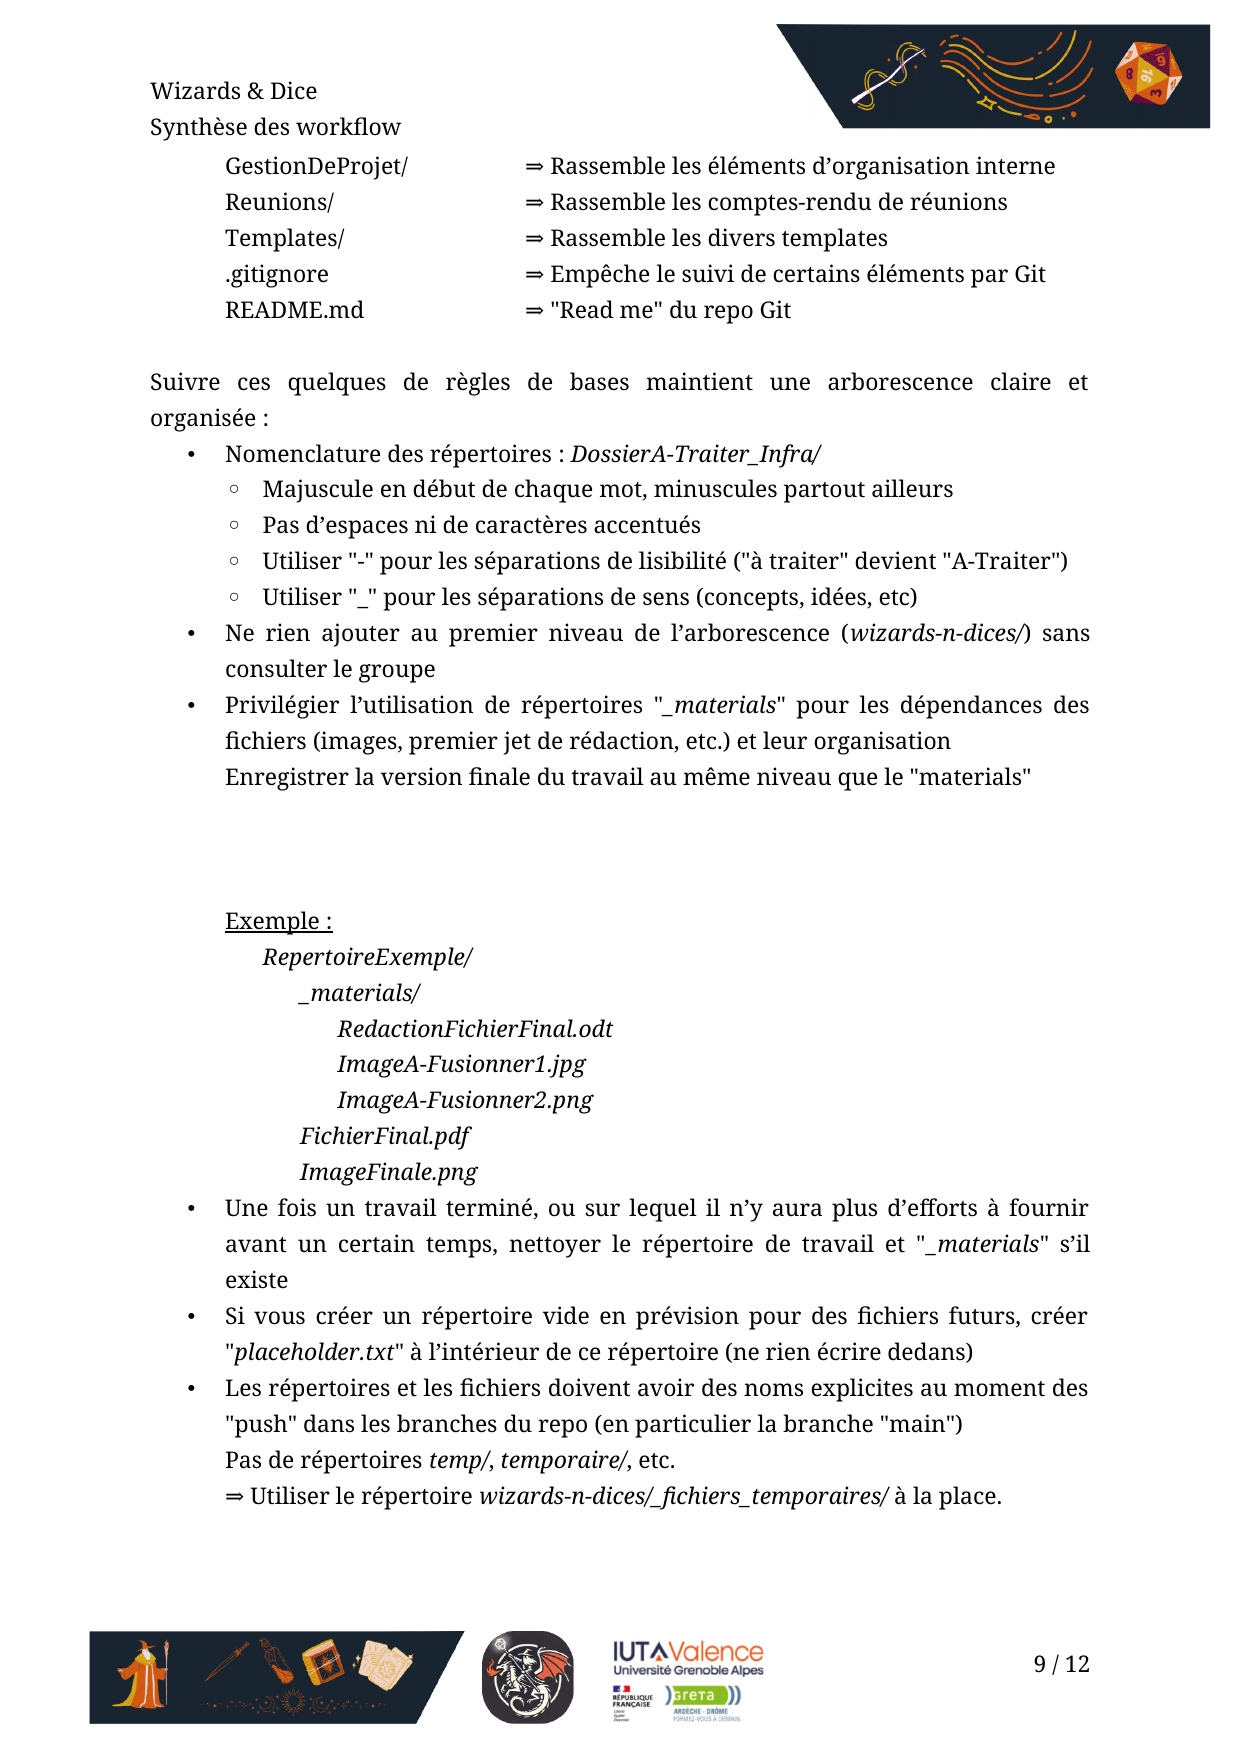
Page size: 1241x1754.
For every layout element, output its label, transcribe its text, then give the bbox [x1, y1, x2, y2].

text README.md ⇒ "Read me" du repo Git [225, 294, 1090, 325]
list ⇒ Utiliser le répertoire wizards-n-dices/_fichiers_temporaires/ à la place. [187, 1480, 1090, 1511]
list Privilégier l’utilisation de répertoires "_materials" pour les dépendances des fichiers (images, premier jet de rédaction, etc.) et leur organisation [187, 689, 1090, 756]
text Suivre ces quelques de règles de bases maintient une arborescence claire et organisée : [150, 366, 1090, 433]
picture [81, 1620, 788, 1733]
list ImageA-Fusionner1.jpg [300, 1048, 1090, 1080]
picture [771, 21, 1218, 131]
list ImageA-Fusionner2.png [300, 1084, 1090, 1116]
list Enregistrer la version finale du travail au même niveau que le "materials" [187, 761, 1090, 792]
list Majuscule en début de chaque mot, minuscules partout ailleurs [225, 473, 1090, 505]
text Reunions/ ⇒ Rassemble les comptes-rendu de réunions [225, 186, 1090, 217]
text Templates/ ⇒ Rassemble les divers templates [225, 222, 1090, 253]
list Si vous créer un répertoire vide en prévision pour des fichiers futurs, créer "placeholder.txt" à l’intérieur de ce répertoire (ne rien écrire dedans) [187, 1300, 1090, 1367]
list _materials/ [262, 977, 1090, 1008]
text .gitignore ⇒ Empêche le suivi de certains éléments par Git [225, 258, 1090, 289]
list RedactionFichierFinal.odt [300, 1012, 1090, 1044]
list Nomenclature des répertoires : DossierA-Traiter_Infra/ [187, 437, 1090, 469]
list Pas de répertoires temp/, temporaire/, etc. [187, 1444, 1090, 1475]
list Utiliser "-" pour les séparations de lisibilité ("à traiter" devient "A-Traiter") [225, 545, 1090, 577]
list ImageFinale.png [262, 1156, 1090, 1187]
list RepertoireExemple/ [225, 941, 1090, 972]
list Utiliser "_" pour les séparations de sens (concepts, idées, etc) [225, 581, 1090, 612]
list Exemple : [187, 905, 1090, 936]
list FichierFinal.pdf [262, 1120, 1090, 1152]
list Les répertoires et les fichiers doivent avoir des noms explicites au moment des "push" dans les branches du repo (en particulier la branche "main") [187, 1372, 1090, 1439]
list Une fois un travail terminé, ou sur lequel il n’y aura plus d’efforts à fournir avant un certain temps, nettoyer le répertoire de travail et "_materials" s’il existe [187, 1192, 1090, 1295]
text GestionDeProjet/ ⇒ Rassemble les éléments d’organisation interne [225, 150, 1090, 181]
list Ne rien ajouter au premier niveau de l’arborescence (wizards-n-dices/) sans consulter le groupe [187, 617, 1090, 684]
list Pas d’espaces ni de caractères accentués [225, 509, 1090, 541]
